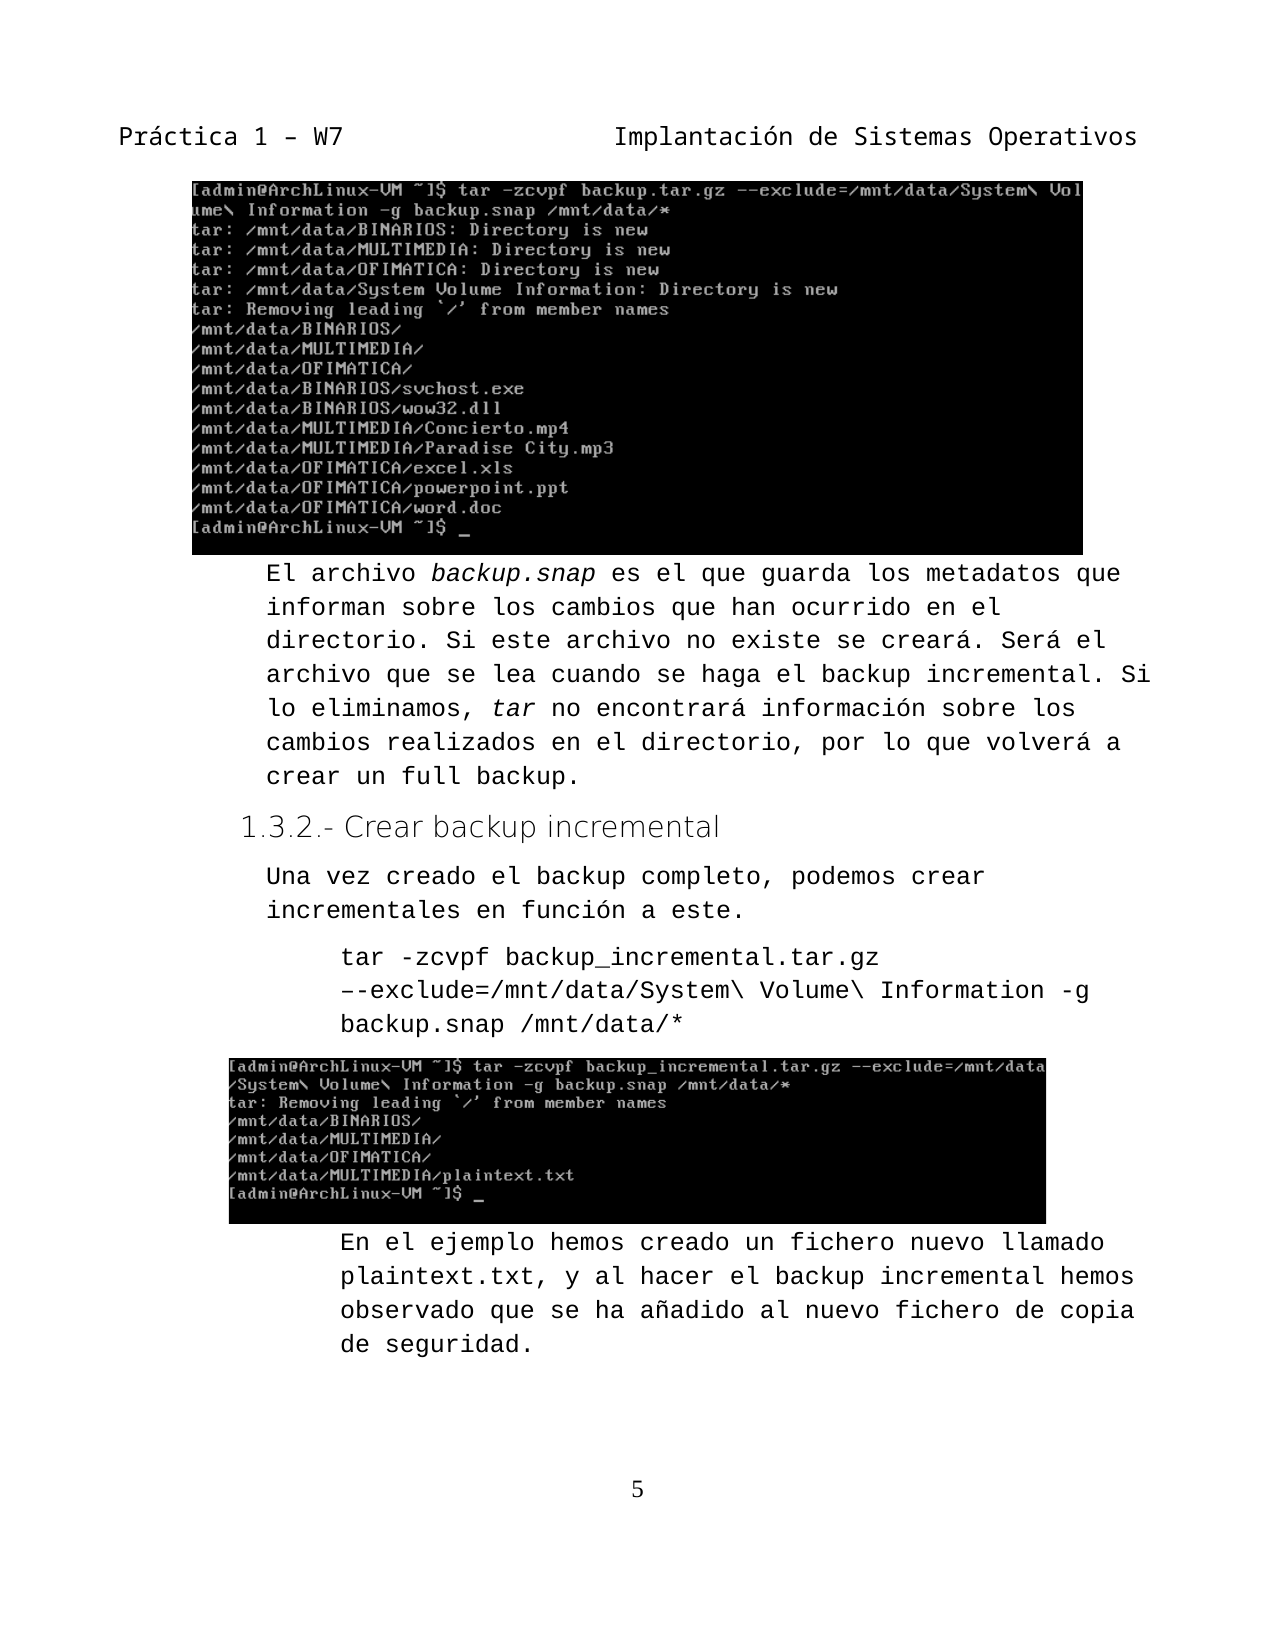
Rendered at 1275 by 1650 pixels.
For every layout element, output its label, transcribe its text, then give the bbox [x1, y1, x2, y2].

text El archivo backup.snap es el que guarda los metadatos que informan sobre los cambios que han ocurrido en el directorio. Si este archivo no existe se creará. Será el archivo que se lea cuando se haga el backup incremental. Si lo eliminamos, tar no encontrará información sobre los cambios realizados en el directorio, por lo que volverá a crear un full backup. [266, 182, 1157, 792]
text Una vez creado el backup completo, podemos crear incrementales en función a este. [266, 864, 1157, 926]
text tar -zcvpf backup_incremental.tar.gz –-exclude=/mnt/data/System\ Volume\ Information -g backup.snap /mnt/data/* [340, 944, 1157, 1040]
picture [228, 1058, 1047, 1224]
list Crear backup incremental [231, 810, 1157, 844]
picture [192, 181, 1083, 555]
text En el ejemplo hemos creado un fichero nuevo llamado plaintext.txt, y al hacer el backup incremental hemos observado que se ha añadido al nuevo fichero de copia de seguridad. [340, 1058, 1157, 1359]
